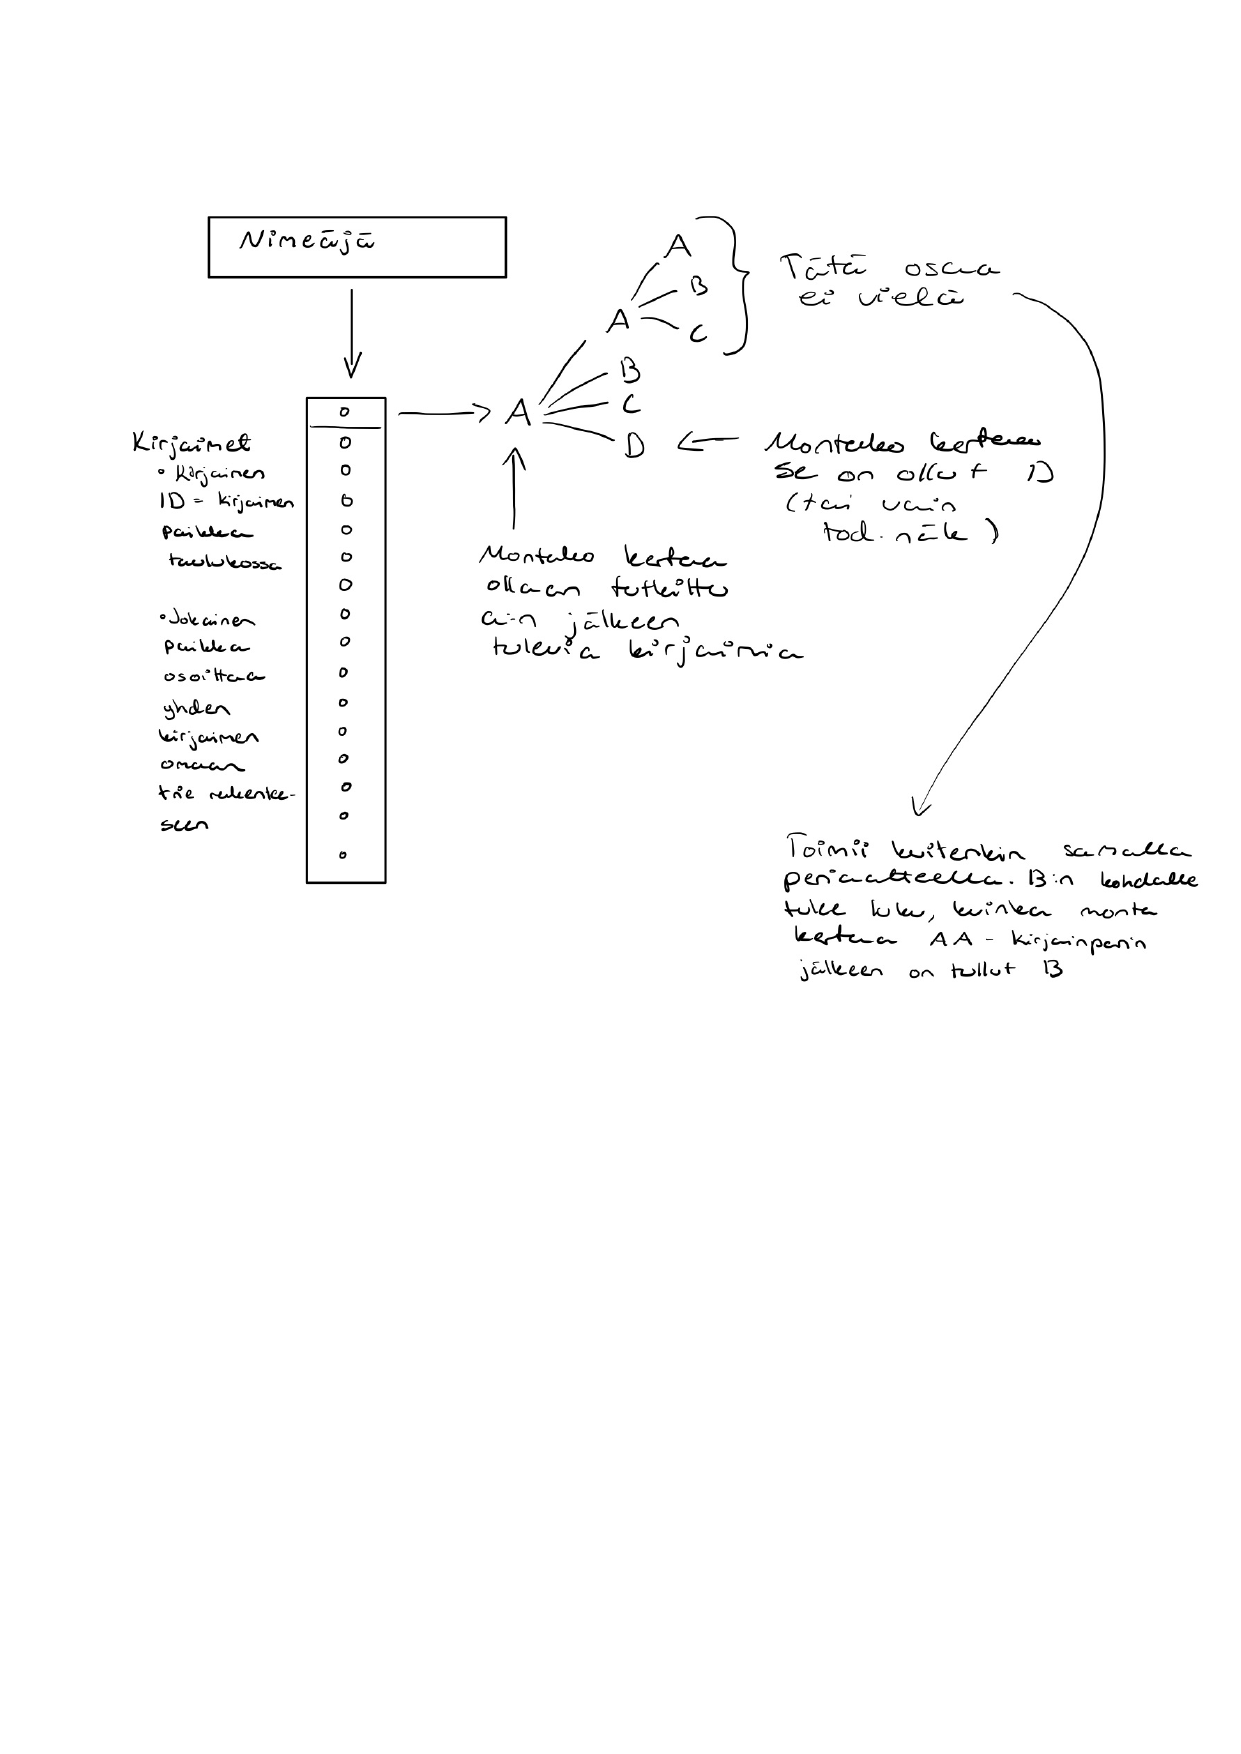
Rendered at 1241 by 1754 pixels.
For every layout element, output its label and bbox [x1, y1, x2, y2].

picture [65, 117, 1228, 1619]
